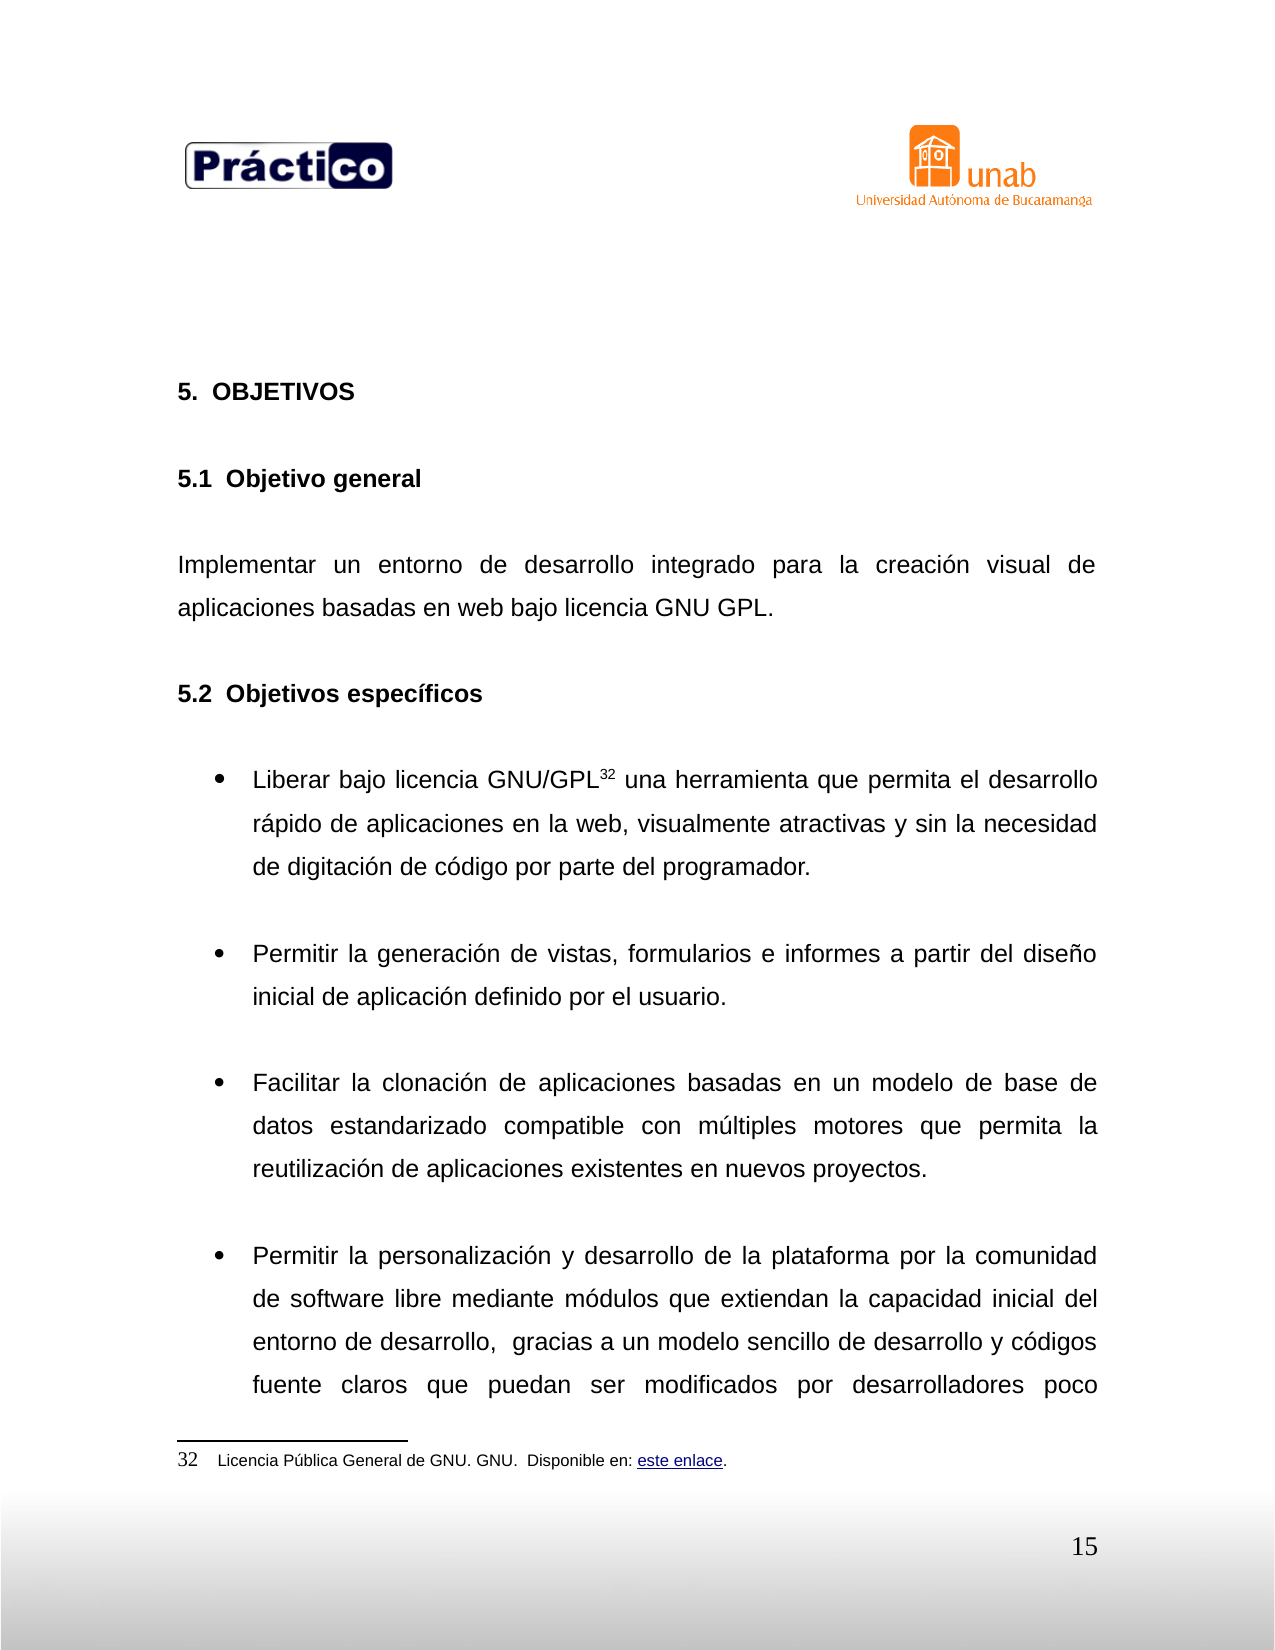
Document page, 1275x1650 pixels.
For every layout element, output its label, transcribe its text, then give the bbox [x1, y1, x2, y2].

picture [856, 125, 1092, 207]
list Permitir la generación de vistas, formularios e informes a partir del diseño inicial de aplicación definido por el usuario. [215, 939, 1098, 1011]
text Implementar un entorno de desarrollo integrado para la creación visual de aplicaciones basadas en web bajo licencia GNU GPL. [177, 550, 1098, 622]
list Licencia Pública General de GNU. GNU. Disponible en: este enlace. [177, 1447, 1098, 1471]
text 5.2 Objetivos específicos [177, 679, 1098, 708]
picture [182, 140, 395, 191]
list Facilitar la clonación de aplicaciones basadas en un modelo de base de datos estandarizado compatible con múltiples motores que permita la reutilización de aplicaciones existentes en nuevos proyectos. [215, 1068, 1098, 1183]
list Liberar bajo licencia GNU/GPL una herramienta que permita el desarrollo rápido de aplicaciones en la web, visualmente atractivas y sin la necesidad de digitación de código por parte del programador. [215, 766, 1098, 881]
picture [0, 1472, 1275, 1650]
text 5. OBJETIVOS [177, 377, 1098, 406]
text 5.1 Objetivo general [177, 464, 1098, 492]
list Permitir la personalización y desarrollo de la plataforma por la comunidad de software libre mediante módulos que extiendan la capacidad inicial del entorno de desarrollo, gracias a un modelo sencillo de desarrollo y códigos fuente claros que puedan ser modificados por desarrolladores poco [215, 1241, 1098, 1399]
